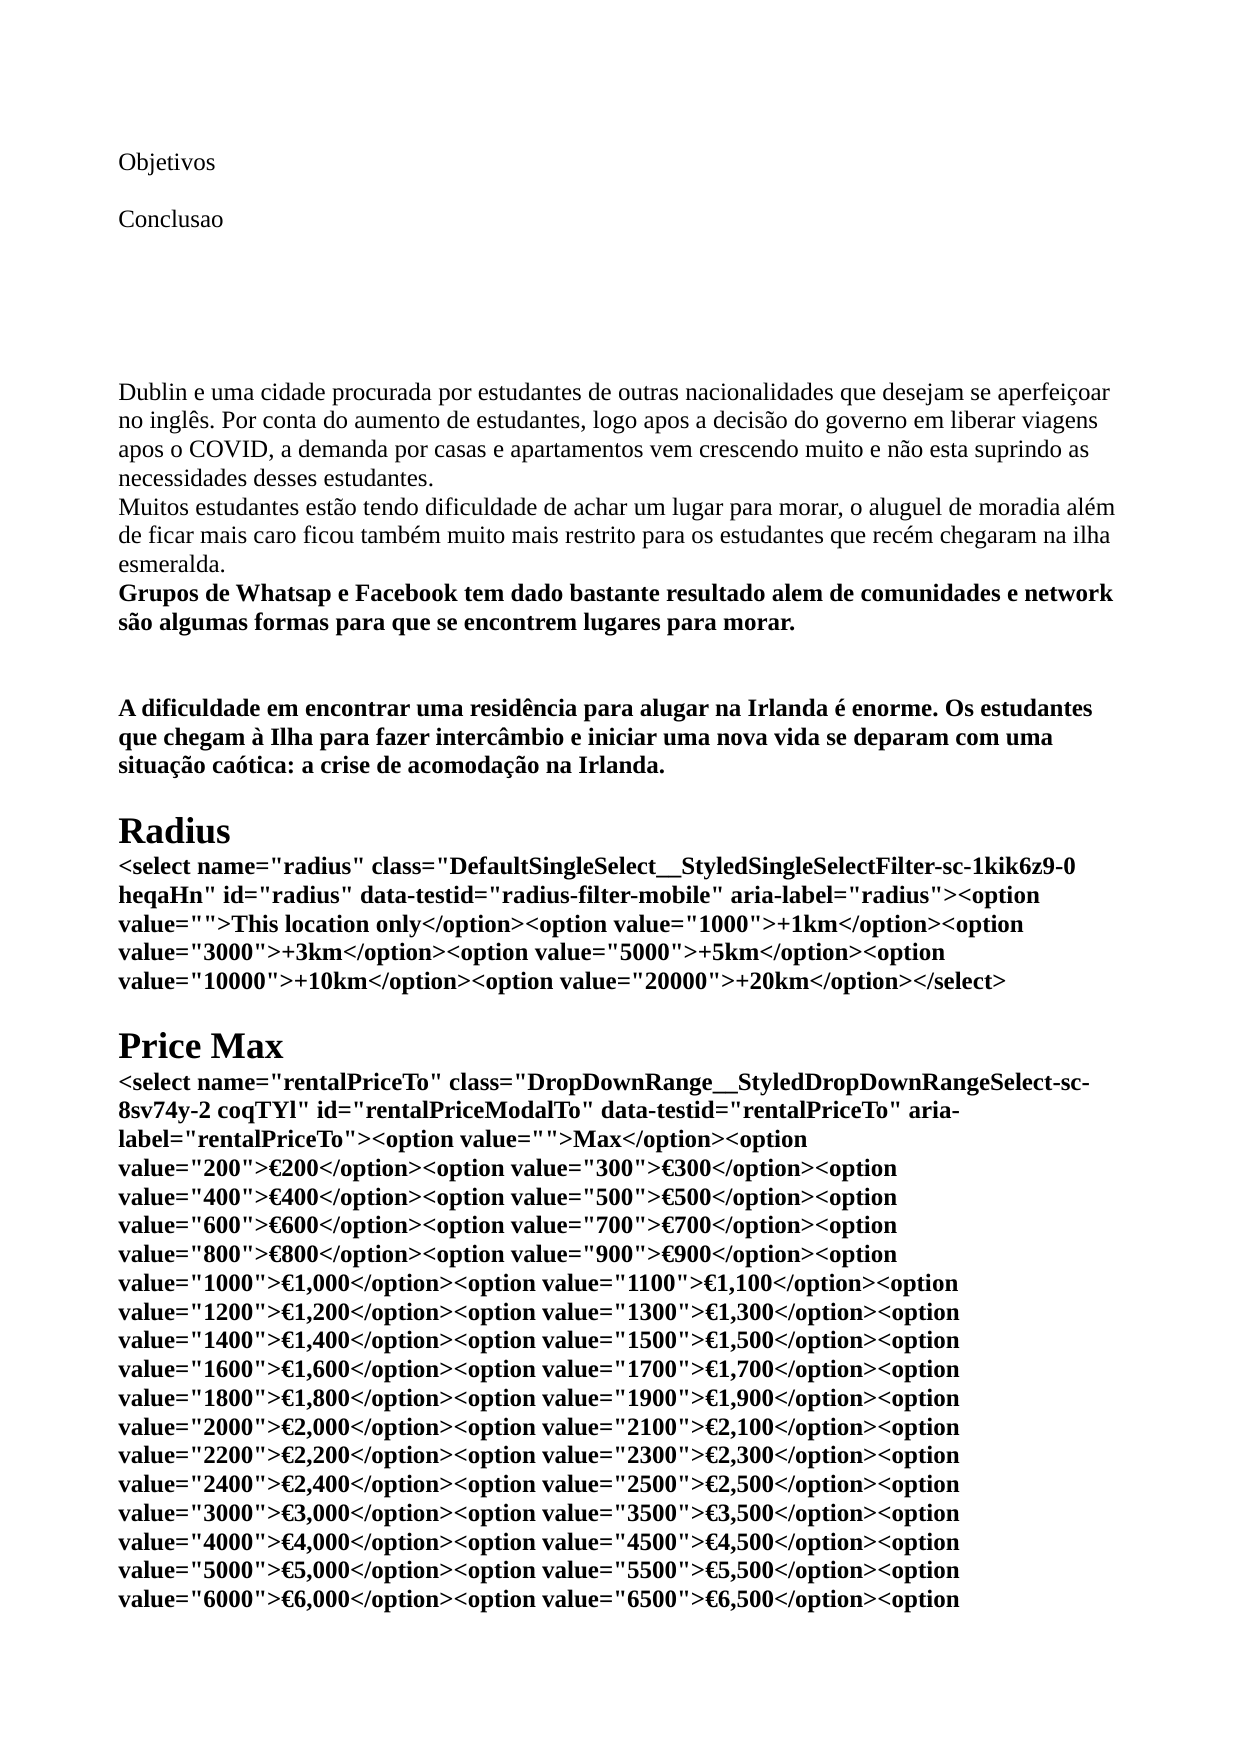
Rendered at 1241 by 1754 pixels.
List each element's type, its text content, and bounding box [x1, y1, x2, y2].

text A dificuldade em encontrar uma residência para alugar na Irlanda é enorme. Os estudantes que chegam à Ilha para fazer intercâmbio e iniciar uma nova vida se deparam com uma situação caótica: a crise de acomodação na Irlanda. [118, 693, 1122, 779]
text Radius [118, 808, 1122, 851]
text <select name="rentalPriceTo" class="DropDownRange__StyledDropDownRangeSelect-sc-8sv74y-2 coqTYl" id="rentalPriceModalTo" data-testid="rentalPriceTo" aria-label="rentalPriceTo"><option value="">Max</option><option value="200">€200</option><option value="300">€300</option><option value="400">€400</option><option value="500">€500</option><option value="600">€600</option><option value="700">€700</option><option value="800">€800</option><option value="900">€900</option><option value="1000">€1,000</option><option value="1100">€1,100</option><option value="1200">€1,200</option><option value="1300">€1,300</option><option value="1400">€1,400</option><option value="1500">€1,500</option><option value="1600">€1,600</option><option value="1700">€1,700</option><option value="1800">€1,800</option><option value="1900">€1,900</option><option value="2000">€2,000</option><option value="2100">€2,100</option><option value="2200">€2,200</option><option value="2300">€2,300</option><option value="2400">€2,400</option><option value="2500">€2,500</option><option value="3000">€3,000</option><option value="3500">€3,500</option><option value="4000">€4,000</option><option value="4500">€4,500</option><option value="5000">€5,000</option><option value="5500">€5,500</option><option value="6000">€6,000</option><option value="6500">€6,500</option><option [118, 1067, 1122, 1613]
text Objetivos [118, 147, 1122, 176]
text Grupos de Whatsap e Facebook tem dado bastante resultado alem de comunidades e network são algumas formas para que se encontrem lugares para morar. [118, 578, 1122, 636]
text <select name="radius" class="DefaultSingleSelect__StyledSingleSelectFilter-sc-1kik6z9-0 heqaHn" id="radius" data-testid="radius-filter-mobile" aria-label="radius"><option value="">This location only</option><option value="1000">+1km</option><option value="3000">+3km</option><option value="5000">+5km</option><option value="10000">+10km</option><option value="20000">+20km</option></select> [118, 851, 1122, 995]
text Conclusao [118, 204, 1122, 233]
text Muitos estudantes estão tendo dificuldade de achar um lugar para morar, o aluguel de moradia além de ficar mais caro ficou também muito mais restrito para os estudantes que recém chegaram na ilha esmeralda. [118, 492, 1122, 578]
text Price Max [118, 1024, 1122, 1067]
text Dublin e uma cidade procurada por estudantes de outras nacionalidades que desejam se aperfeiçoar no inglês. Por conta do aumento de estudantes, logo apos a decisão do governo em liberar viagens apos o COVID, a demanda por casas e apartamentos vem crescendo muito e não esta suprindo as necessidades desses estudantes. [118, 377, 1122, 492]
